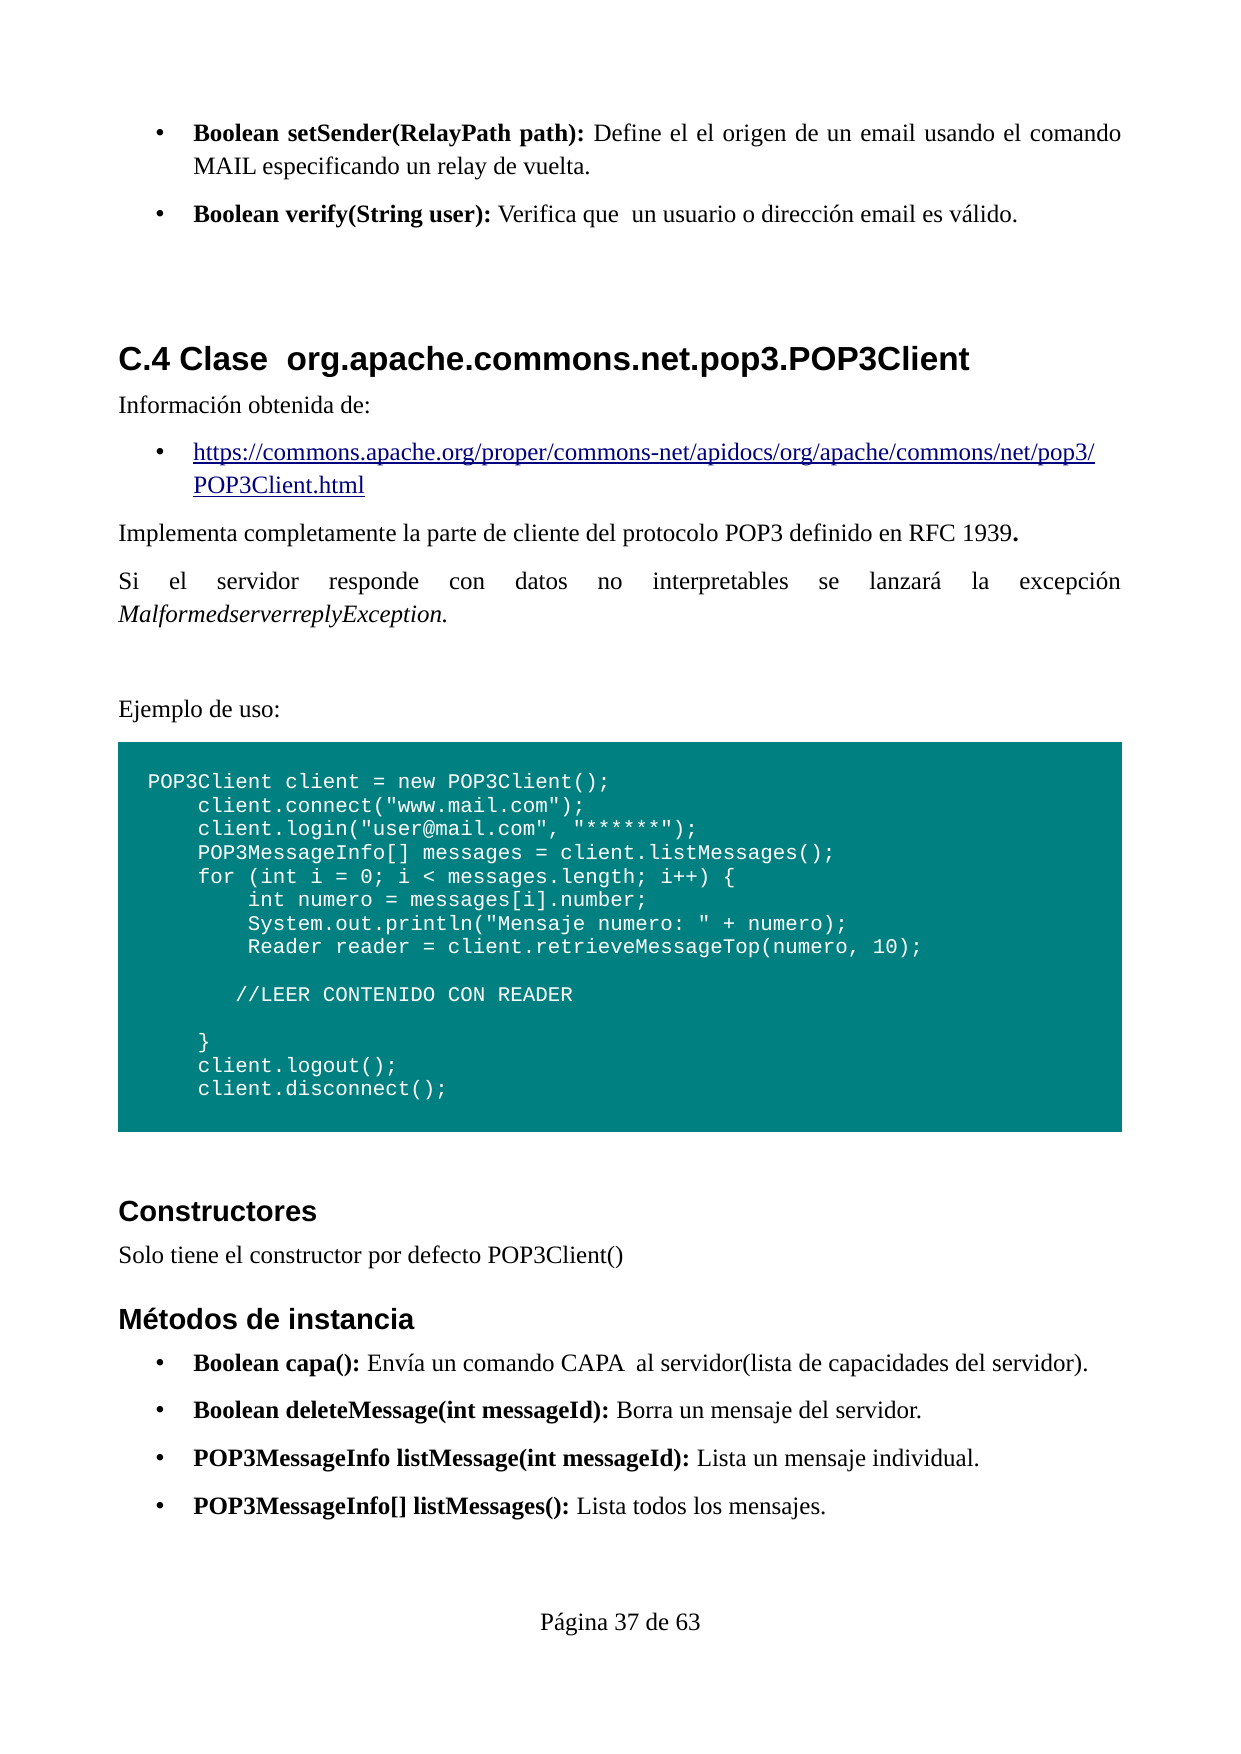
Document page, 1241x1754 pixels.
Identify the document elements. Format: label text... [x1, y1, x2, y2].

subtitle Constructores [118, 1194, 1122, 1227]
text client.connect("www.mail.com"); [118, 795, 1122, 818]
list Boolean setSender(RelayPath path): Define el el origen de un email usando el comando MAIL especificando un relay de vuelta. [156, 118, 1122, 180]
text } [118, 1031, 1122, 1055]
list Boolean capa(): Envía un comando CAPA al servidor(lista de capacidades del servidor). [156, 1348, 1122, 1377]
subtitle Métodos de instancia [118, 1302, 1122, 1336]
text POP3MessageInfo[] messages = client.listMessages(); [118, 842, 1122, 866]
text Implementa completamente la parte de cliente del protocolo POP3 definido en RFC 1939. [118, 518, 1122, 547]
text //LEER CONTENIDO CON READER [118, 984, 1122, 1007]
text client.logout(); [118, 1055, 1122, 1078]
list https://commons.apache.org/proper/commons-net/apidocs/org/apache/commons/net/pop3/POP3Client.html [156, 437, 1122, 499]
list Boolean verify(String user): Verifica que un usuario o dirección email es válido. [156, 199, 1122, 227]
text client.disconnect(); [118, 1078, 1122, 1132]
text Reader reader = client.retrieveMessageTop(numero, 10); [118, 937, 1122, 960]
list Boolean deleteMessage(int messageId): Borra un mensaje del servidor. [156, 1396, 1122, 1424]
subtitle C.4 Clase org.apache.commons.net.pop3.POP3Client [118, 339, 1122, 377]
list POP3MessageInfo[] listMessages(): Lista todos los mensajes. [156, 1491, 1122, 1519]
text Solo tiene el constructor por defecto POP3Client() [118, 1240, 1122, 1268]
text System.out.println("Mensaje numero: " + numero); [118, 913, 1122, 937]
text for (int i = 0; i < messages.length; i++) { [118, 866, 1122, 889]
text Ejemplo de uso: [118, 694, 1122, 723]
text Si el servidor responde con datos no interpretables se lanzará la excepción MalformedserverreplyException. [118, 566, 1122, 627]
text Información obtenida de: [118, 390, 1122, 419]
text int numero = messages[i].number; [118, 889, 1122, 913]
text client.login("user@mail.com", "******"); [118, 818, 1122, 842]
text POP3Client client = new POP3Client(); [118, 742, 1122, 795]
list POP3MessageInfo listMessage(int messageId): Lista un mensaje individual. [156, 1443, 1122, 1472]
